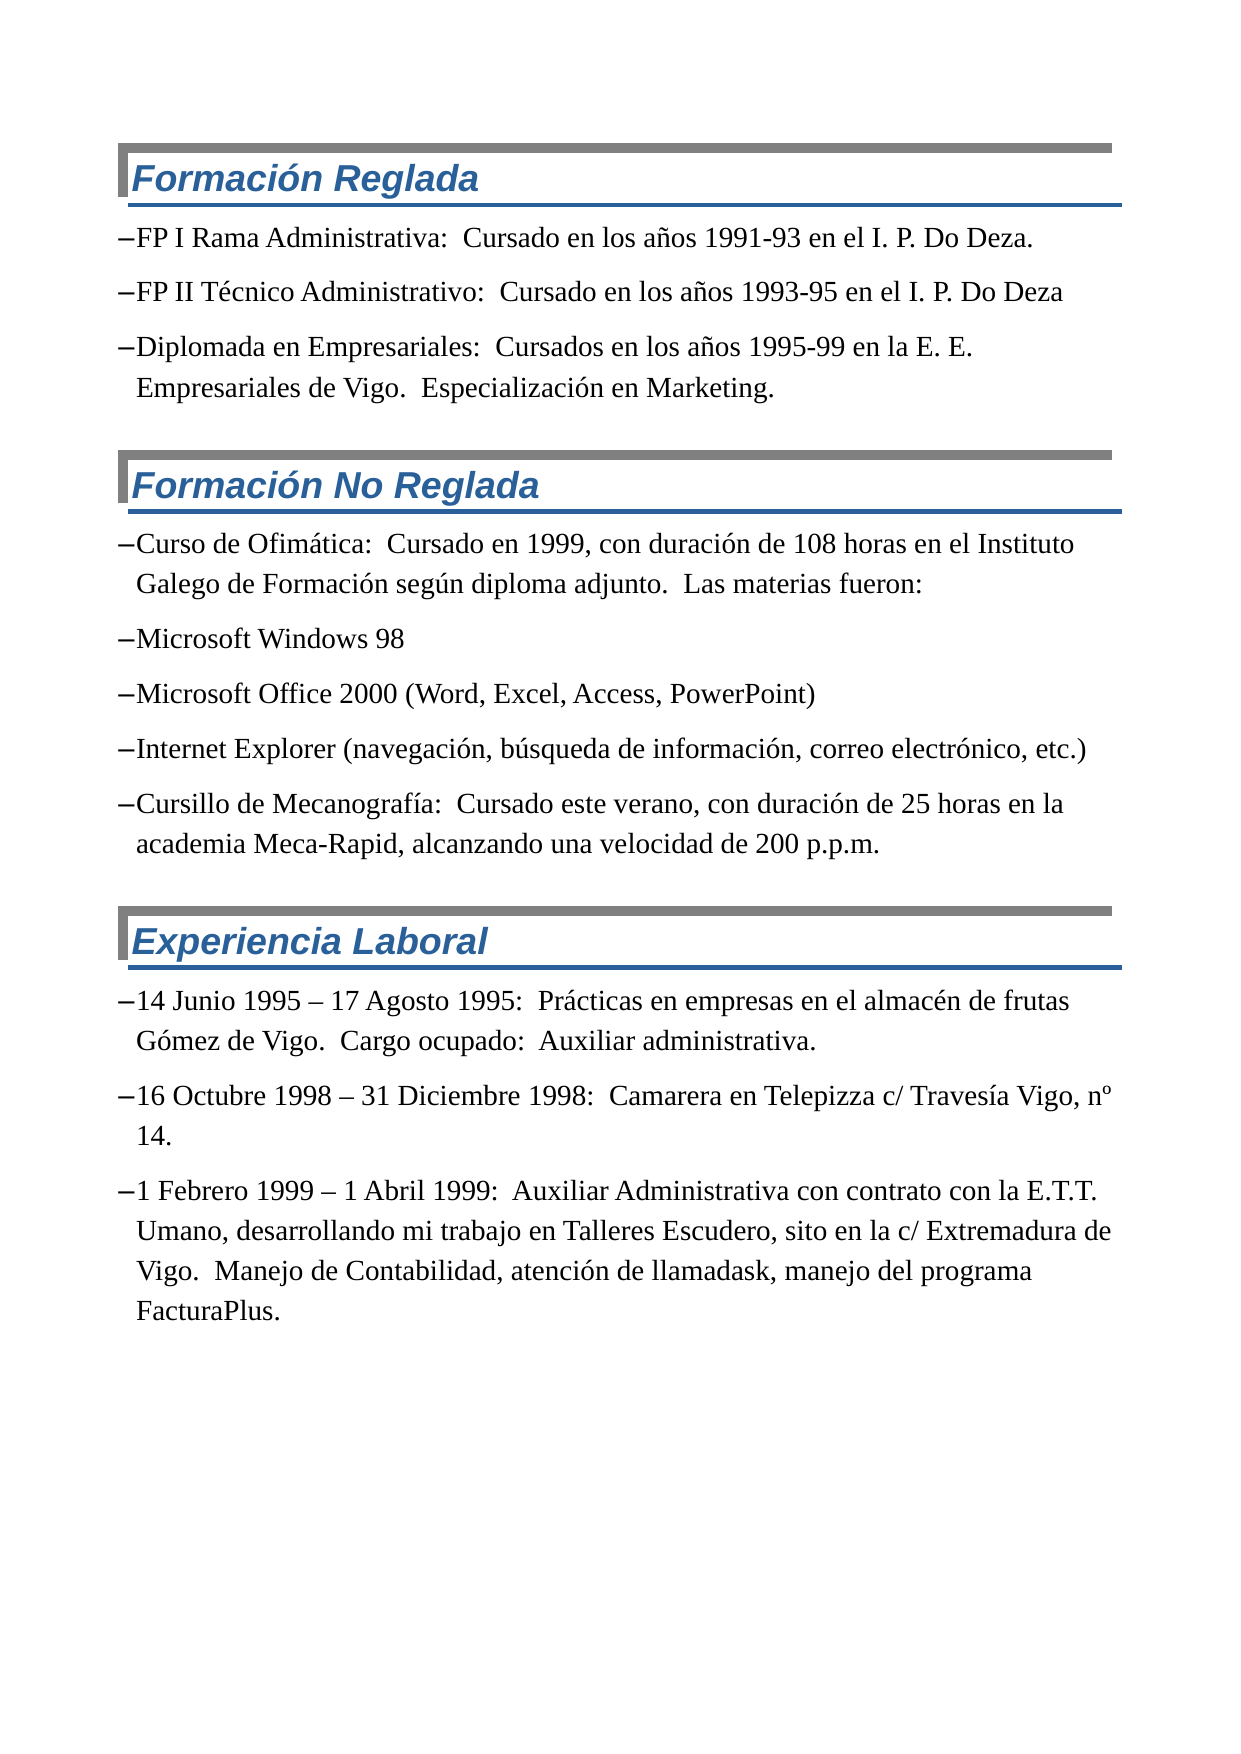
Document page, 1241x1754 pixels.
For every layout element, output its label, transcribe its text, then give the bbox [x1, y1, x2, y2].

subtitle Internet Explorer (navegación, búsqueda de información, correo electrónico, etc.) [118, 731, 1122, 765]
subtitle Experiencia Laboral [128, 916, 1122, 965]
subtitle Curso de Ofimática: Cursado en 1999, con duración de 108 horas en el Instituto Galego de Formación según diploma adjunto. Las materias fueron: [118, 526, 1122, 600]
subtitle Microsoft Windows 98 [118, 621, 1122, 655]
subtitle Diplomada en Empresariales: Cursados en los años 1995-99 en la E. E. Empresariales de Vigo. Especialización en Marketing. [118, 329, 1122, 403]
subtitle Formación No Reglada [128, 460, 1122, 509]
subtitle 1 Febrero 1999 – 1 Abril 1999: Auxiliar Administrativa con contrato con la E.T.T. Umano, desarrollando mi trabajo en Talleres Escudero, sito en la c/ Extremadura de Vigo. Manejo de Contabilidad, atención de llamadask, manejo del programa FacturaPlus. [118, 1173, 1122, 1327]
subtitle 14 Junio 1995 – 17 Agosto 1995: Prácticas en empresas en el almacén de frutas Gómez de Vigo. Cargo ocupado: Auxiliar administrativa. [118, 983, 1122, 1056]
subtitle FP I Rama Administrativa: Cursado en los años 1991-93 en el I. P. Do Deza. [118, 220, 1122, 253]
subtitle Formación Reglada [128, 153, 1122, 203]
subtitle Cursillo de Mecanografía: Cursado este verano, con duración de 25 horas en la academia Meca-Rapid, alcanzando una velocidad de 200 p.p.m. [118, 786, 1122, 860]
subtitle Microsoft Office 2000 (Word, Excel, Access, PowerPoint) [118, 676, 1122, 710]
subtitle 16 Octubre 1998 – 31 Diciembre 1998: Camarera en Telepizza c/ Travesía Vigo, nº 14. [118, 1078, 1122, 1152]
subtitle FP II Técnico Administrativo: Cursado en los años 1993-95 en el I. P. Do Deza [118, 274, 1122, 308]
